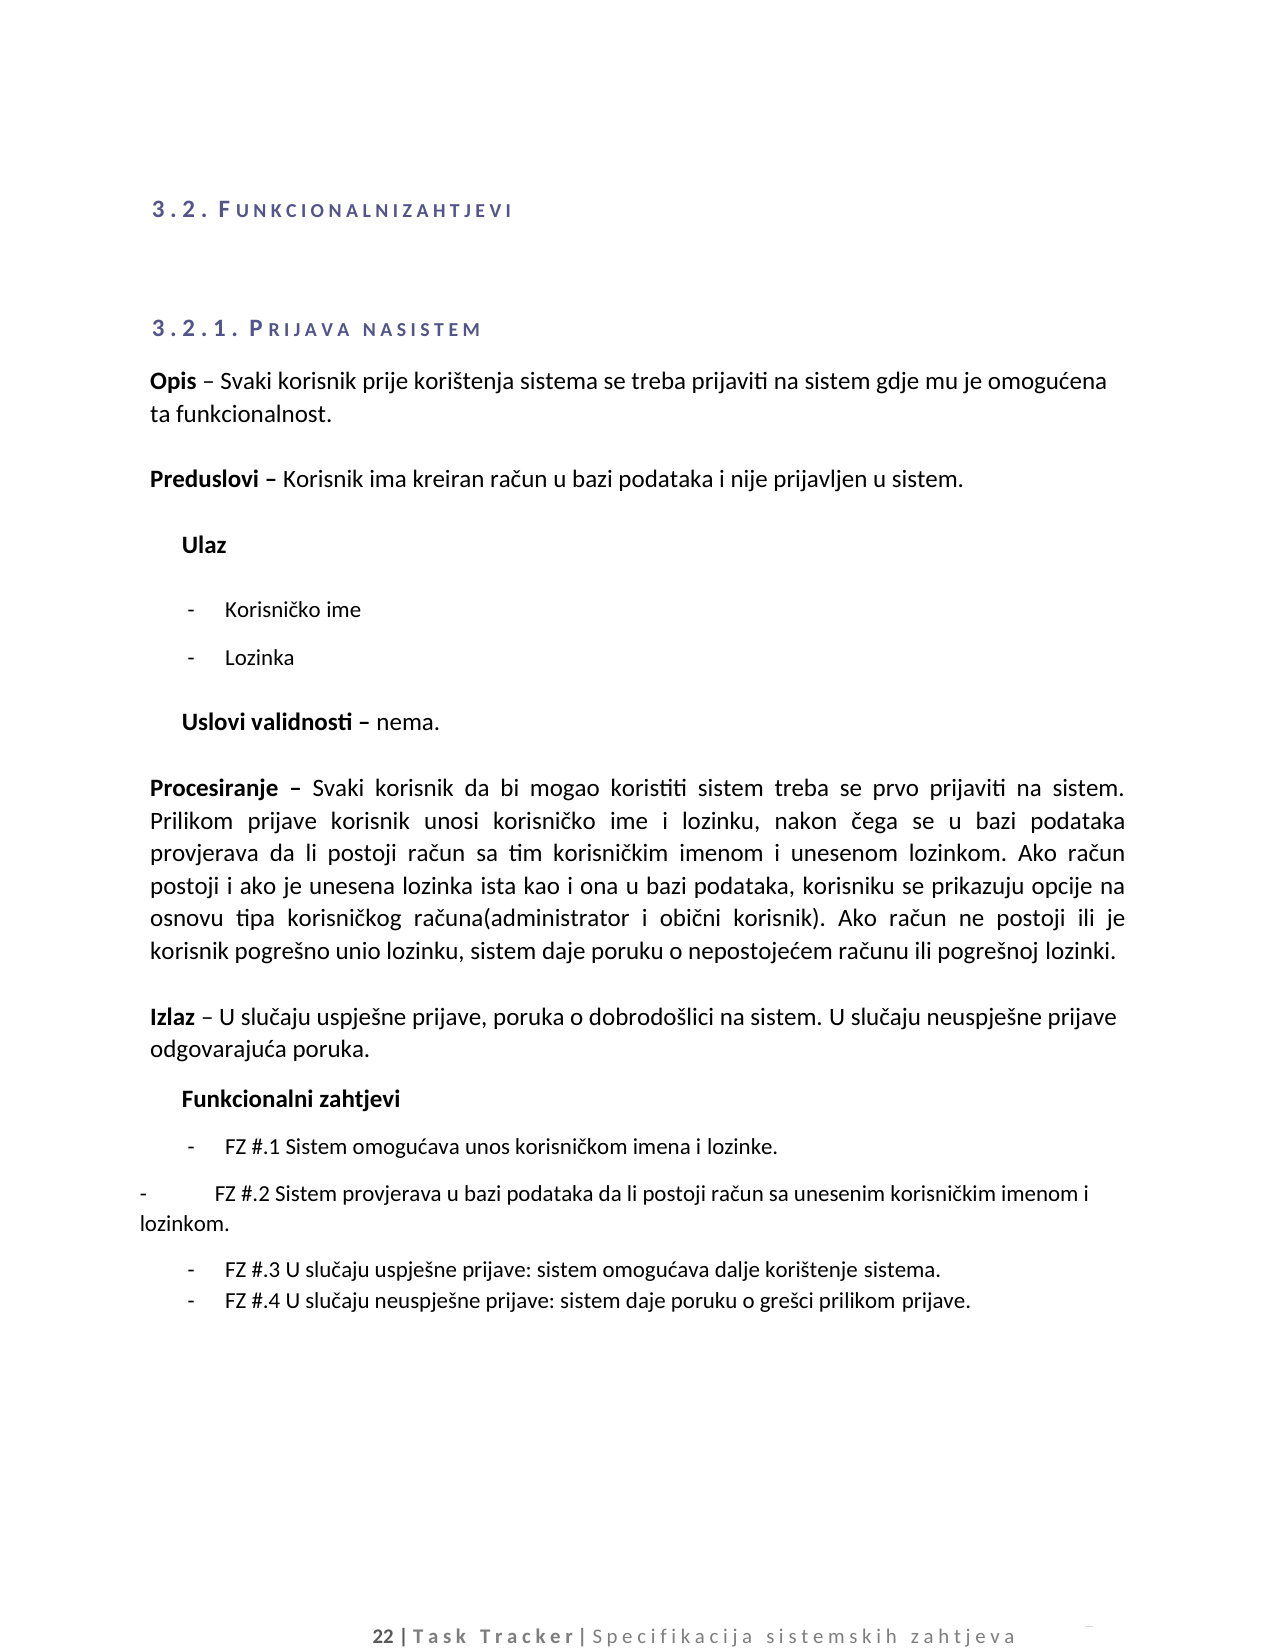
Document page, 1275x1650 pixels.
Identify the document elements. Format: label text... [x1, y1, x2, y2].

list FZ #.3 U slučaju uspješne prijave: sistem omogućava dalje korištenje sistema. [187, 1255, 1137, 1283]
subtitle Uslovi validnosti – nema. [182, 706, 1087, 737]
list Korisničko ime [187, 596, 1137, 624]
text Izlaz – U slučaju uspješne prijave, poruka o dobrodošlici na sistem. U slučaju neuspješne prijave odgovarajuća poruka. [150, 1001, 1133, 1064]
subtitle Funkcionalni zahtjevi [182, 1083, 1087, 1113]
list Lozinka [187, 643, 1137, 671]
text Opis – Svaki korisnik prije korištenja sistema se treba prijaviti na sistem gdje mu je omogućena ta funkcionalnost. [150, 365, 1133, 428]
subtitle Ulaz [182, 530, 1087, 560]
list FZ #.4 U slučaju neuspješne prijave: sistem daje poruku o grešci prilikom prijave. [187, 1286, 1137, 1314]
text 3 . 2 . 1 . P R I J A V A N A S I S T E M [152, 312, 1087, 343]
text Procesiranje – Svaki korisnik da bi mogao koristiti sistem treba se prvo prijaviti na sistem. Prilikom prijave korisnik unosi korisničko ime i lozinku, nakon čega se u bazi podataka provjerava da li postoji račun sa tim korisničkim imenom i unesenom lozinkom. Ako račun postoji i ako je unesena lozinka ista kao i ona u bazi podataka, korisniku se prikazuju opcije na osnovu tipa korisničkog računa(administrator i obični korisnik). Ako račun ne postoji ili je korisnik pogrešno unio lozinku, sistem daje poruku o nepostojećem računu ili pogrešnoj lozinki. [150, 772, 1126, 966]
list FZ #.2 Sistem provjerava u bazi podataka da li postoji račun sa unesenim korisničkim imenom i lozinkom. [139, 1179, 1125, 1237]
text Preduslovi – Korisnik ima kreiran račun u bazi podataka i nije prijavljen u sistem. [150, 463, 1137, 494]
list FZ #.1 Sistem omogućava unos korisničkom imena i lozinke. [187, 1132, 1137, 1160]
text 3 . 2 . F U N K C I O N A L N I Z A H T J E V I [152, 193, 1137, 224]
